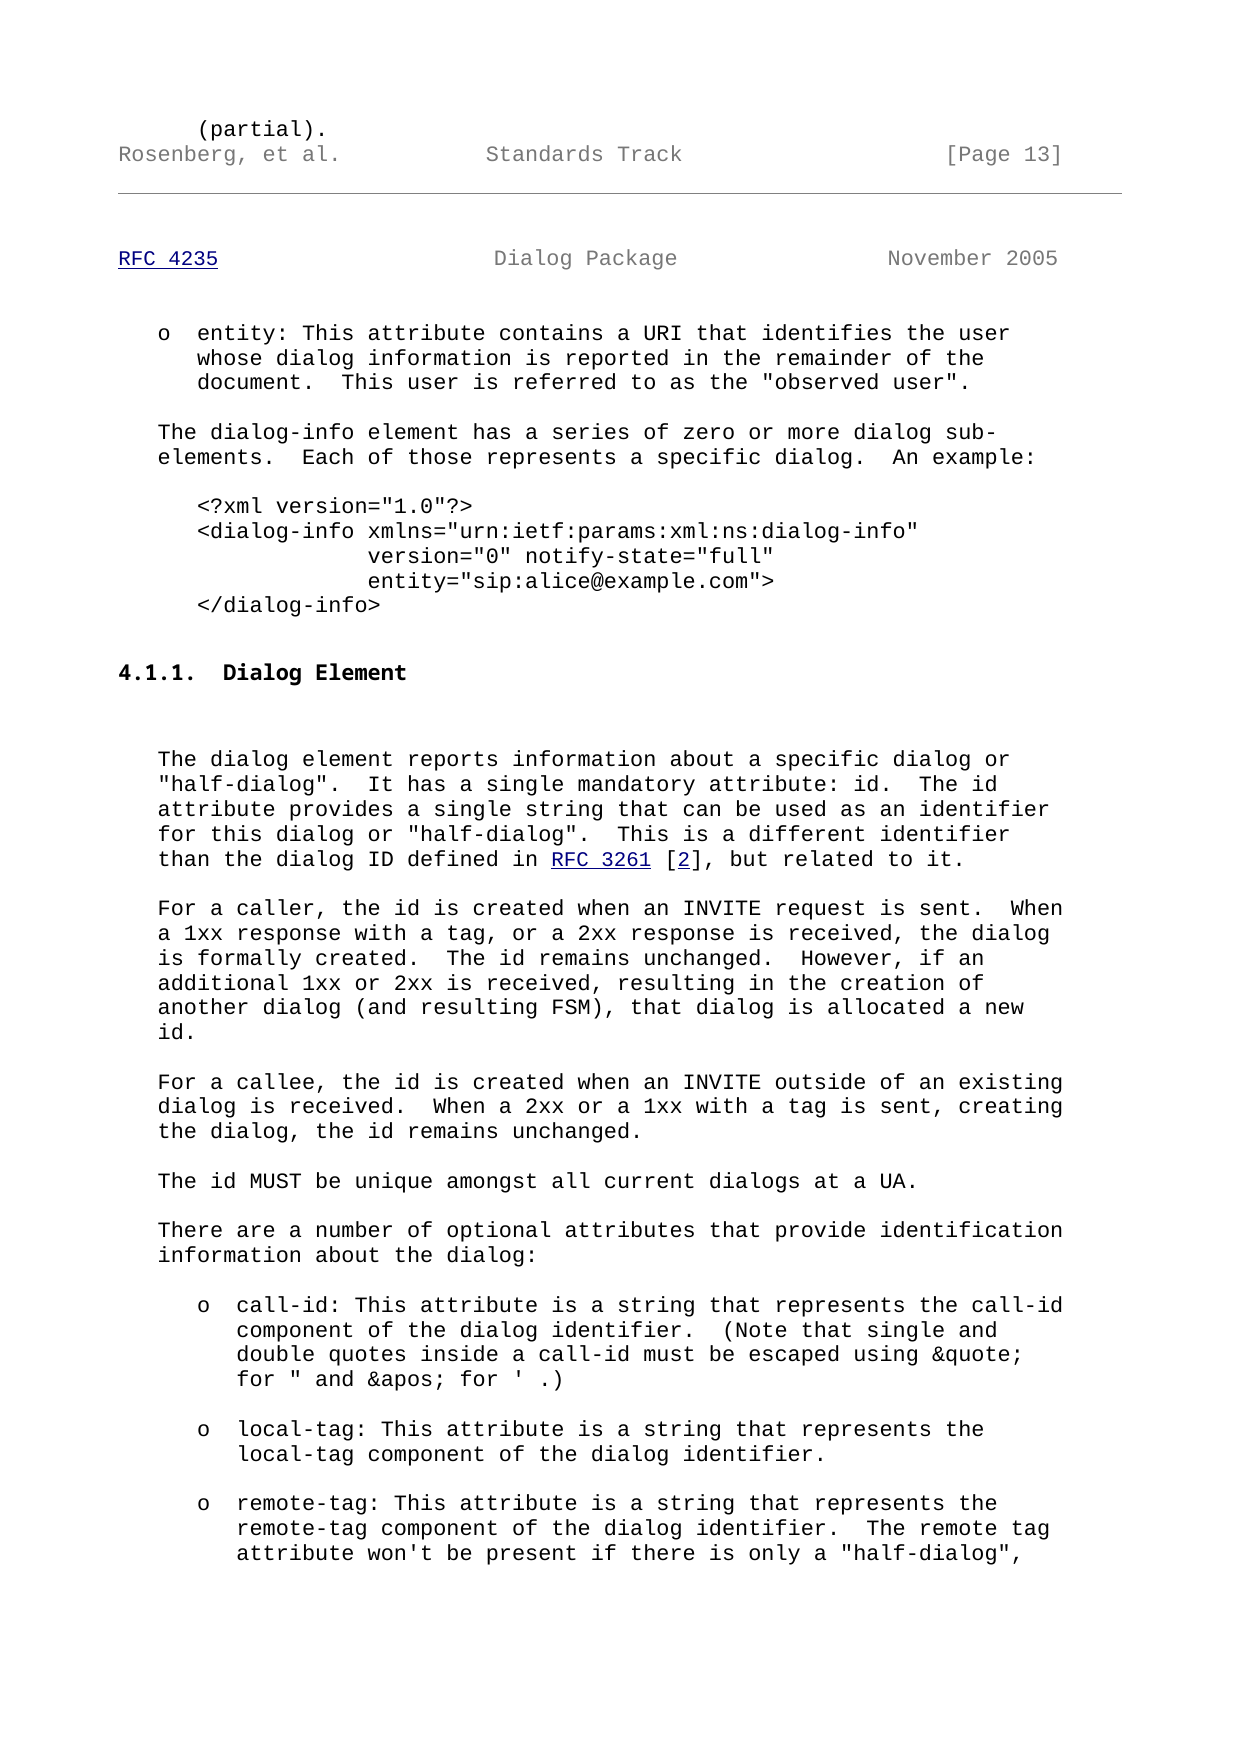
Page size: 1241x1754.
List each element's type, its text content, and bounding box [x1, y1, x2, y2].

text information about the dialog: [118, 1244, 1122, 1269]
text additional 1xx or 2xx is received, resulting in the creation of [118, 972, 1122, 996]
text whose dialog information is reported in the remainder of the [118, 347, 1122, 371]
text For a callee, the id is created when an INVITE outside of an existing [118, 1071, 1122, 1096]
text dialog is received. When a 2xx or a 1xx with a tag is sent, creating [118, 1096, 1122, 1120]
text attribute provides a single string that can be used as an identifier [118, 798, 1122, 823]
text entity="sip:alice@example.com"> [118, 570, 1122, 594]
text version="0" notify-state="full" [118, 545, 1122, 570]
text document. This user is referred to as the "observed user". [118, 371, 1122, 396]
text the dialog, the id remains unchanged. [118, 1120, 1122, 1145]
text Rosenberg, et al. Standards Track [Page 13] [118, 143, 1122, 168]
text another dialog (and resulting FSM), that dialog is allocated a new [118, 996, 1122, 1021]
text <?xml version="1.0"?> [118, 495, 1122, 520]
text 4.1.1. Dialog Element [118, 657, 1122, 686]
text o entity: This attribute contains a URI that identifies the user [118, 322, 1122, 347]
text <dialog-info xmlns="urn:ietf:params:xml:ns:dialog-info" [118, 520, 1122, 545]
text elements. Each of those represents a specific dialog. An example: [118, 446, 1122, 471]
text for " and &apos; for ' .) [118, 1368, 1122, 1393]
text o remote-tag: This attribute is a string that represents the [118, 1492, 1122, 1517]
text The dialog element reports information about a specific dialog or [118, 748, 1122, 773]
text (partial). [118, 118, 1122, 143]
text RFC 4235 Dialog Package November 2005 [118, 247, 1122, 272]
text attribute won't be present if there is only a "half-dialog", [118, 1542, 1122, 1567]
text For a caller, the id is created when an INVITE request is sent. When [118, 897, 1122, 922]
text "half-dialog". It has a single mandatory attribute: id. The id [118, 773, 1122, 798]
text a 1xx response with a tag, or a 2xx response is received, the dialog [118, 922, 1122, 947]
text local-tag component of the dialog identifier. [118, 1443, 1122, 1467]
text o local-tag: This attribute is a string that represents the [118, 1418, 1122, 1443]
text The id MUST be unique amongst all current dialogs at a UA. [118, 1170, 1122, 1195]
text The dialog-info element has a series of zero or more dialog sub- [118, 421, 1122, 446]
text is formally created. The id remains unchanged. However, if an [118, 947, 1122, 972]
text than the dialog ID defined in RFC 3261 [2], but related to it. [118, 848, 1122, 872]
text component of the dialog identifier. (Note that single and [118, 1319, 1122, 1343]
text </dialog-info> [118, 594, 1122, 619]
text remote-tag component of the dialog identifier. The remote tag [118, 1517, 1122, 1542]
text o call-id: This attribute is a string that represents the call-id [118, 1294, 1122, 1319]
text There are a number of optional attributes that provide identification [118, 1219, 1122, 1244]
text id. [118, 1021, 1122, 1046]
text double quotes inside a call-id must be escaped using &quote; [118, 1343, 1122, 1368]
text for this dialog or "half-dialog". This is a different identifier [118, 823, 1122, 848]
